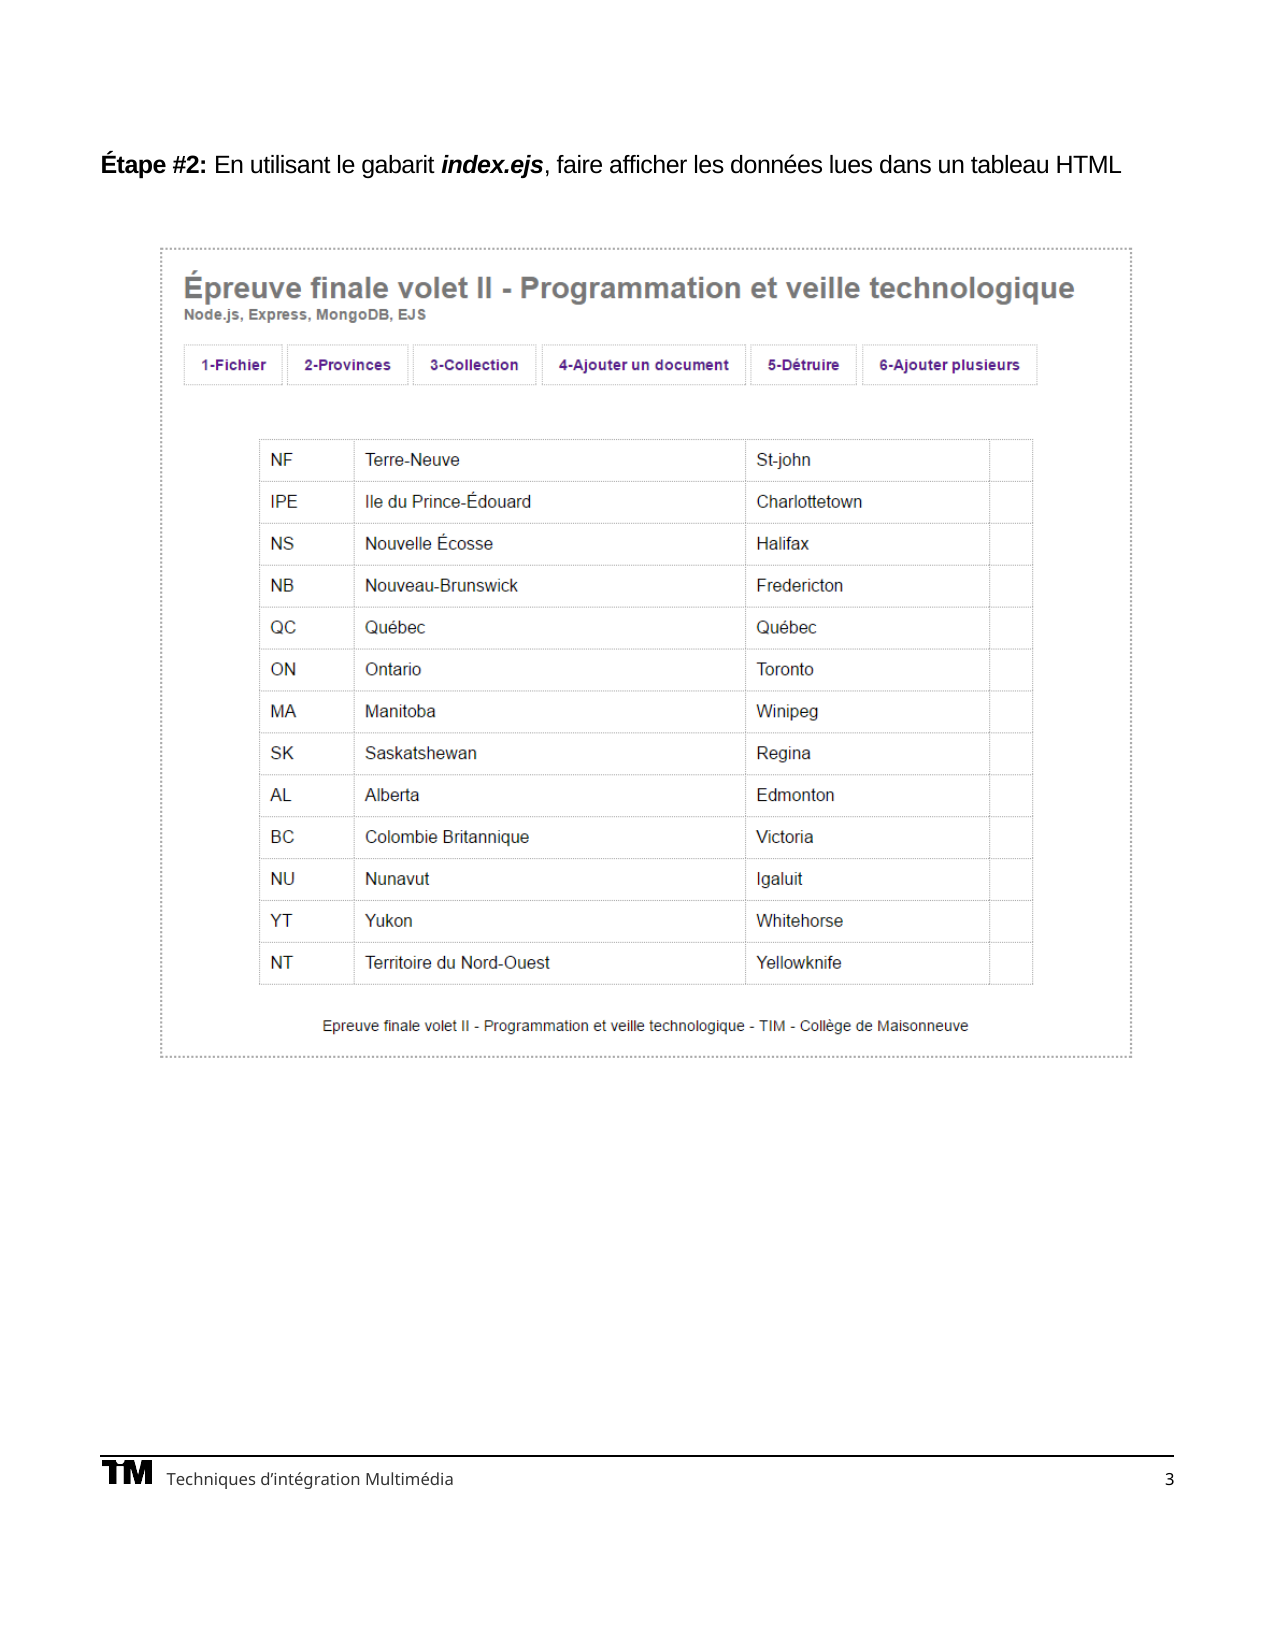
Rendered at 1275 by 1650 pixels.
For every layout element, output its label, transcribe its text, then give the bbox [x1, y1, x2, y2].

picture [102, 237, 1173, 1102]
text Étape #2: En utilisant le gabarit index.ejs, faire afficher les données lues dans un tableau HTML [100, 150, 1174, 179]
